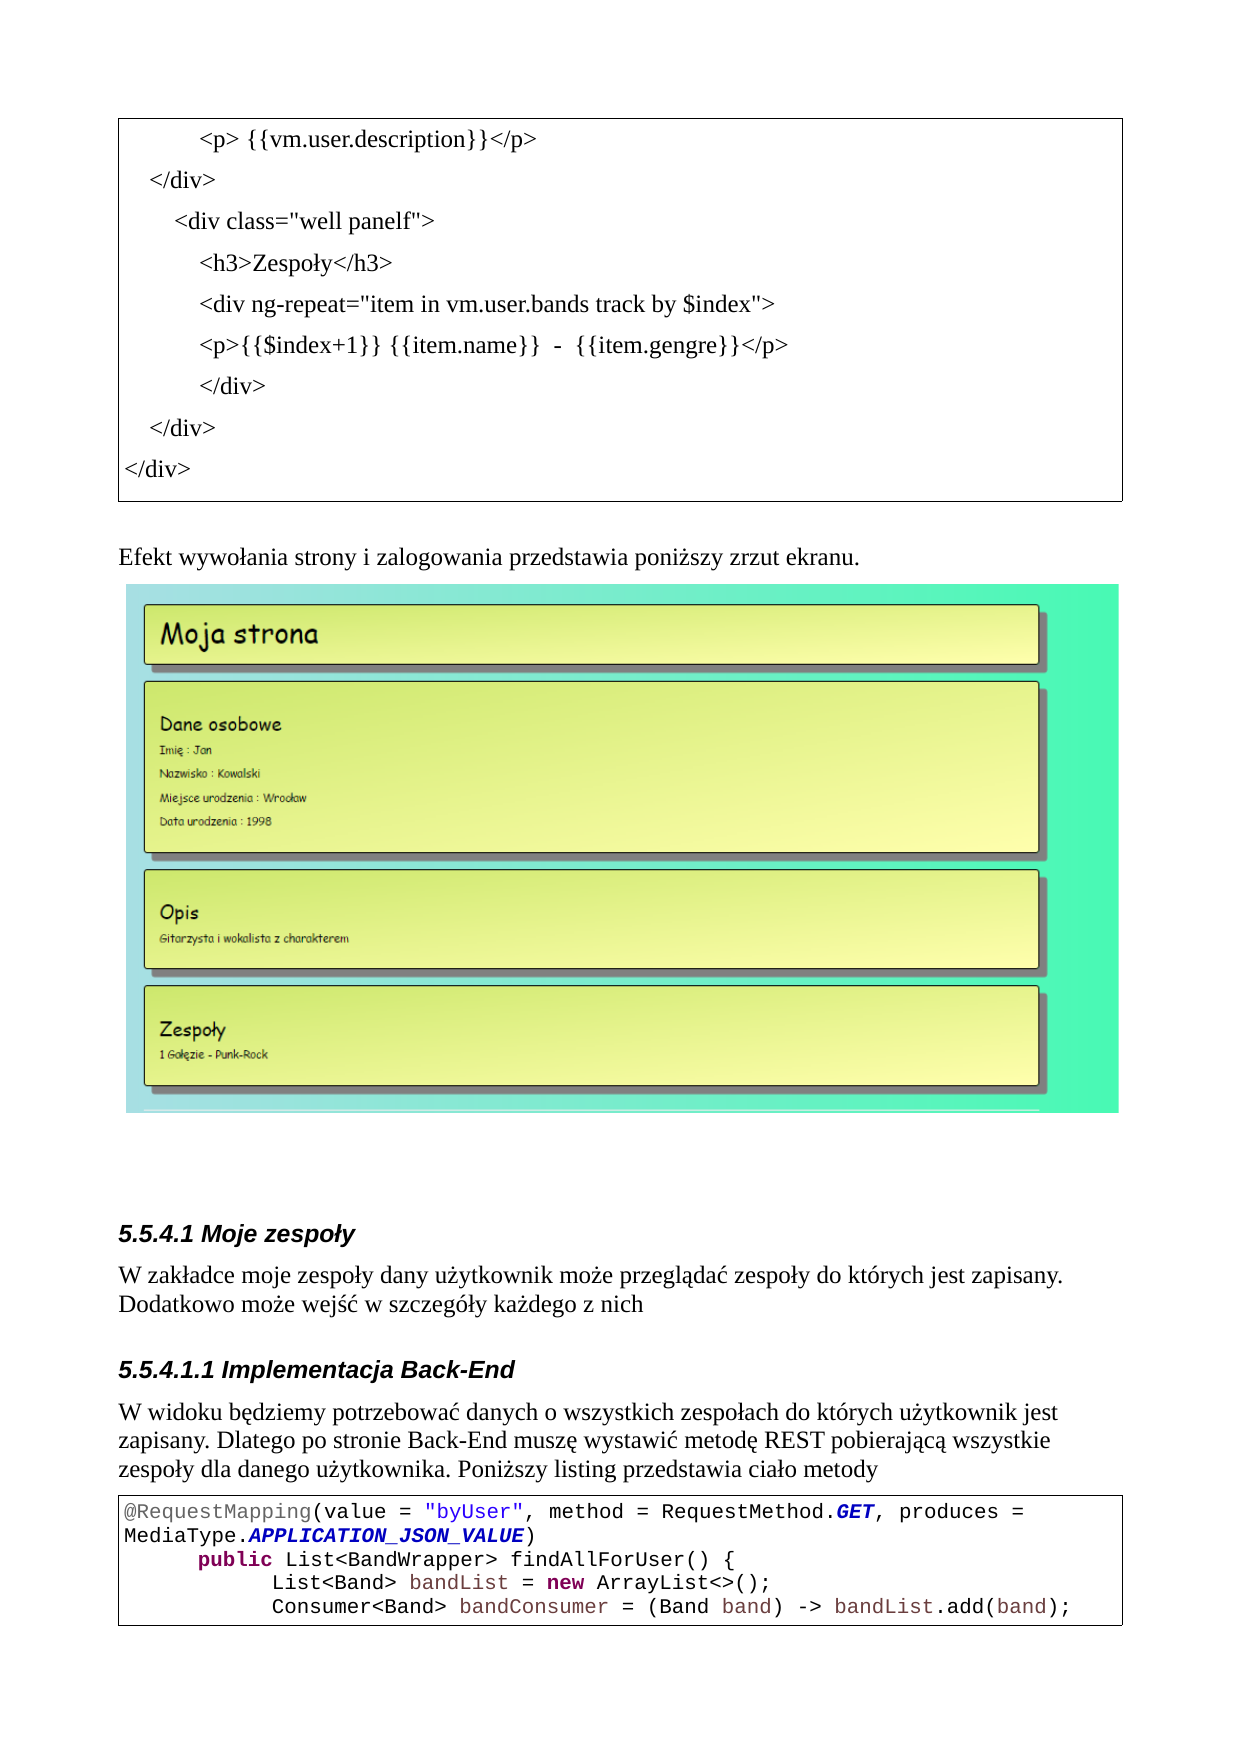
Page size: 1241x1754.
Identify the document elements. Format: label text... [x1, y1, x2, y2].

table_header @RequestMapping(value = "byUser", method = RequestMethod.GET, produces = MediaType.APPLICATION_JSON_VALUE) public List<BandWrapper> findAllForUser() { List<Band> bandList = new ArrayList<>(); Consumer<Band> bandConsumer = (Band band) -> bandList.add(band); [119, 1496, 1122, 1625]
subtitle 5.5.4.1.1 Implementacja Back-End [118, 1356, 1122, 1384]
text Efekt wywołania strony i zalogowania przedstawia poniższy zrzut ekranu. [118, 542, 1122, 571]
text W widoku będziemy potrzebować danych o wszystkich zespołach do których użytkownik jest zapisany. Dlatego po stronie Back-End muszę wystawić metodę REST pobierającą wszystkie zespoły dla danego użytkownika. Poniższy listing przedstawia ciało metody [118, 1397, 1122, 1483]
text W zakładce moje zespoły dany użytkownik może przeglądać zespoły do których jest zapisany. Dodatkowo może wejść w szczegóły każdego z nich [118, 1261, 1122, 1318]
table_header <p> {{vm.user.description}}</p> </div> <div class="well panelf"> <h3>Zespoły</h3> <div ng-repeat="item in vm.user.bands track by $index"> <p>{{$index+1}} {{item.name}} - {{item.gengre}}</p> </div> </div> </div> [119, 119, 1122, 501]
subtitle 5.5.4.1 Moje zespoły [118, 1219, 1122, 1248]
